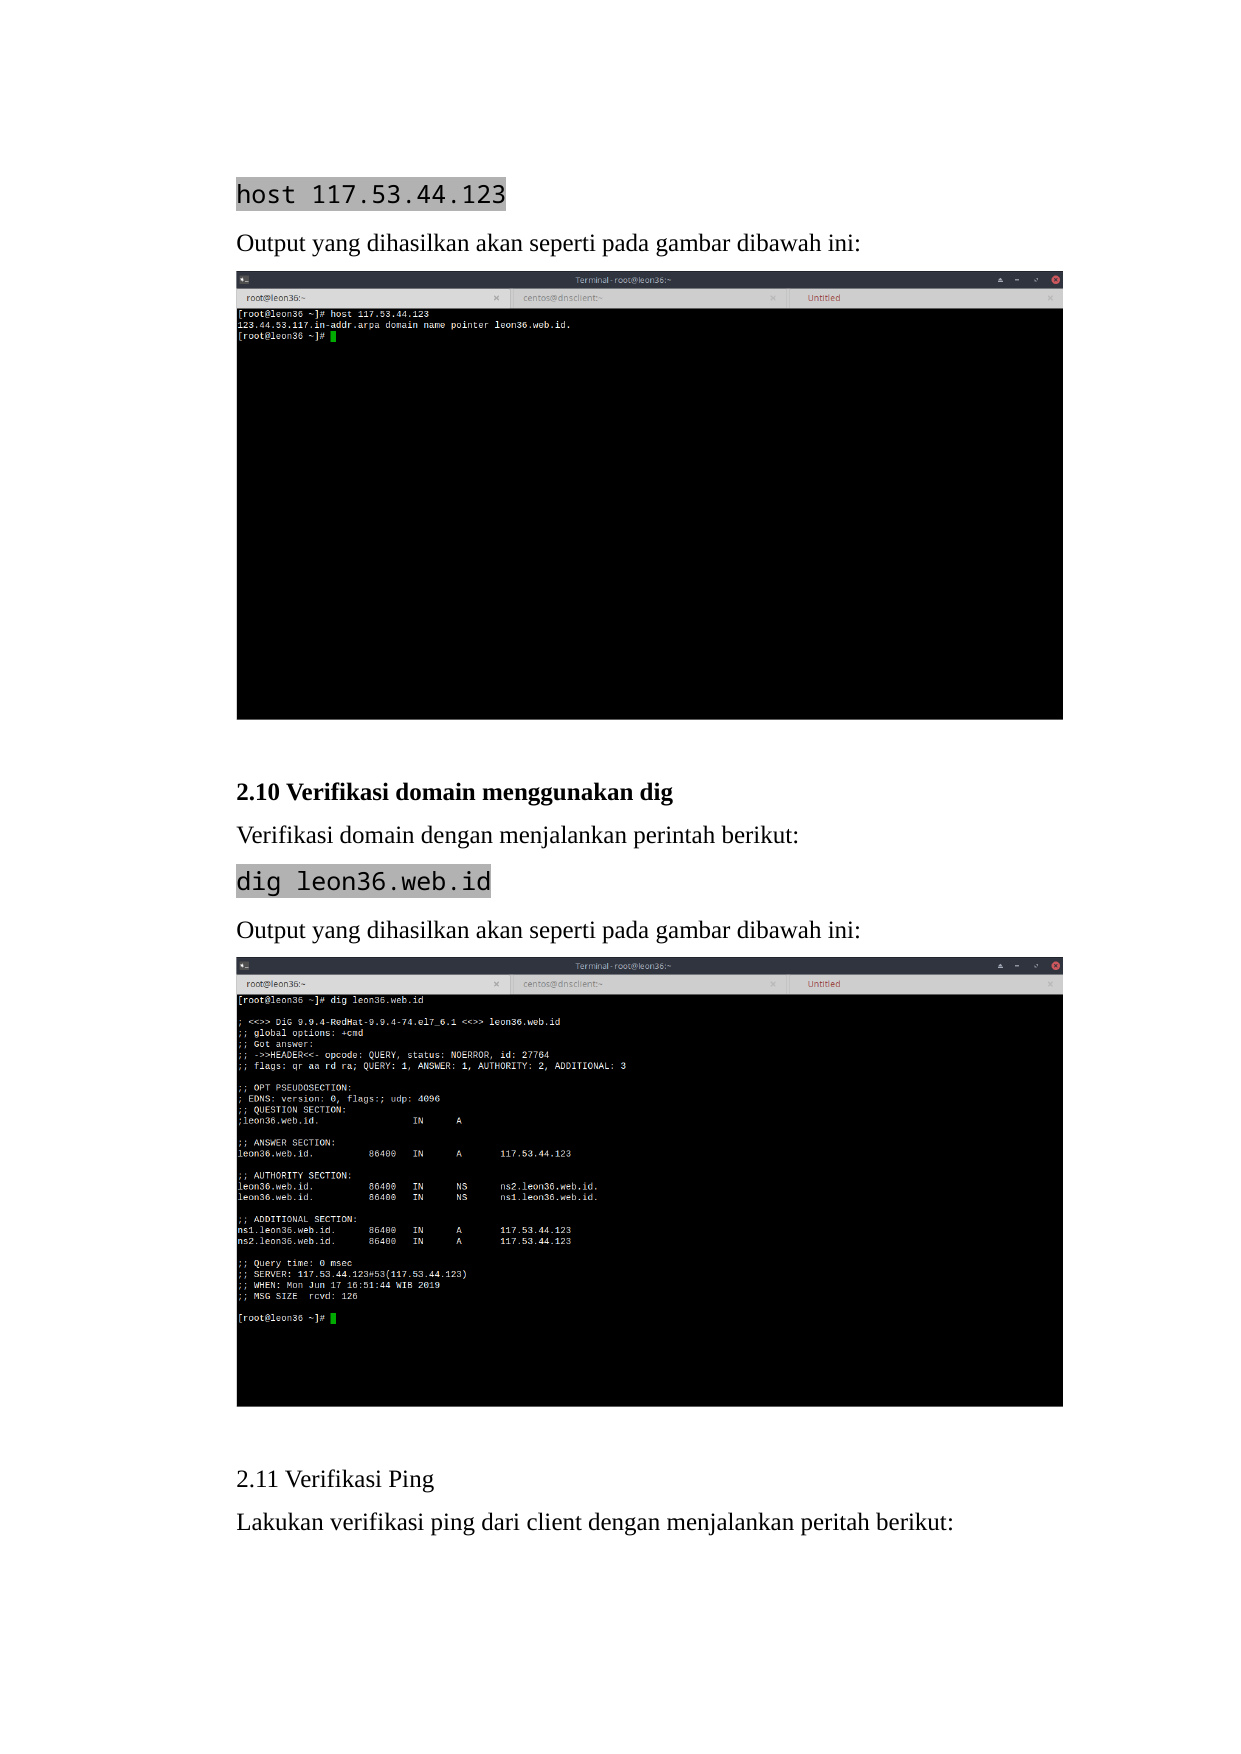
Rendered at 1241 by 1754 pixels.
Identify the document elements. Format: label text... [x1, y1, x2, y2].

text host 117.53.44.123 [506, 177, 1063, 211]
picture [236, 957, 1063, 1407]
text Lakukan verifikasi ping dari client dengan menjalankan peritah berikut: [236, 1507, 1063, 1536]
text dig leon36.web.id [491, 864, 1063, 898]
text Output yang dihasilkan akan seperti pada gambar dibawah ini: [236, 228, 1063, 257]
text 2.11 Verifikasi Ping [236, 1464, 1063, 1493]
text Verifikasi domain dengan menjalankan perintah berikut: [236, 821, 1063, 849]
text 2.10 Verifikasi domain menggunakan dig [236, 777, 1063, 806]
picture [236, 271, 1063, 720]
text Output yang dihasilkan akan seperti pada gambar dibawah ini: [236, 915, 1063, 943]
